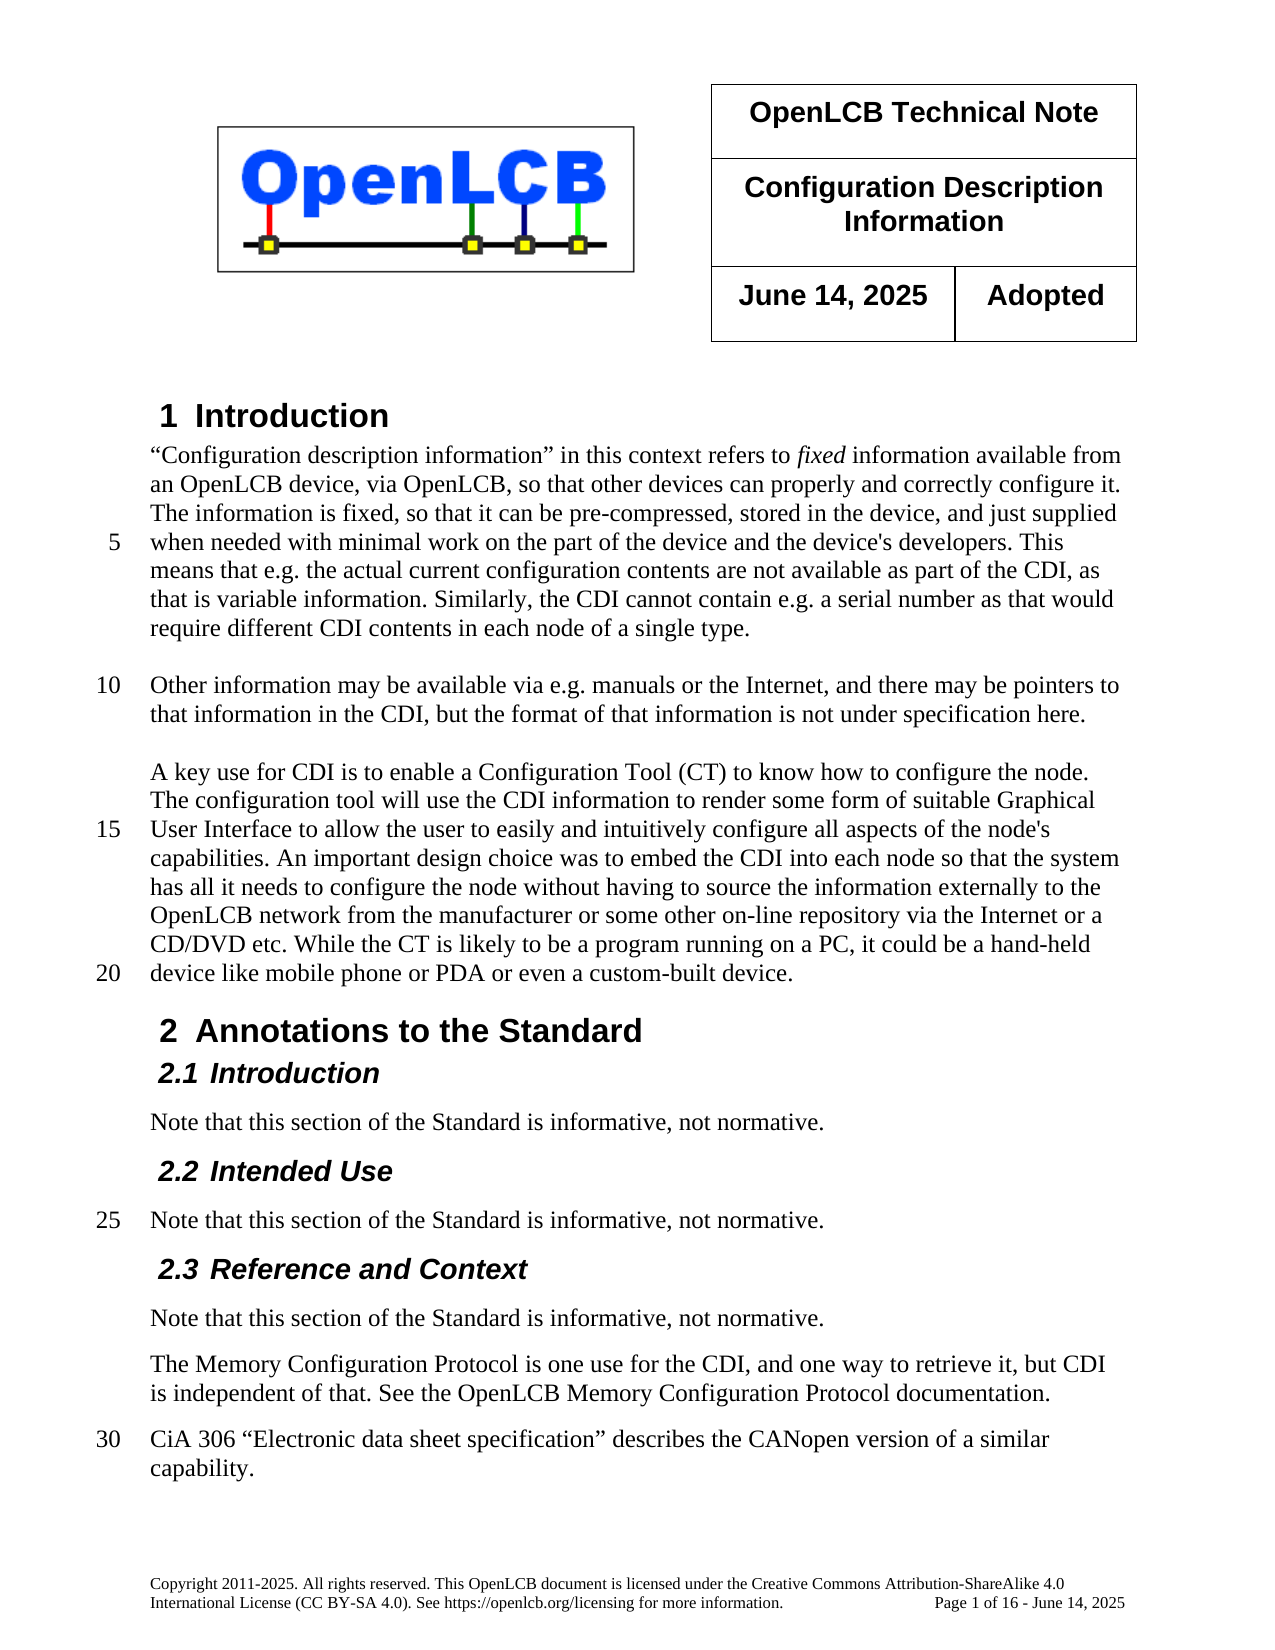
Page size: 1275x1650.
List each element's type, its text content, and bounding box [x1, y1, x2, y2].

text Note that this section of the Standard is informative, not normative. [150, 1107, 1125, 1136]
subtitle Introduction [150, 1056, 1125, 1090]
text A key use for CDI is to enable a Configuration Tool (CT) to know how to configure the node. The configuration tool will use the CDI information to render some form of suitable Graphical User Interface to allow the user to easily and intuitively configure all aspects of the node's capabilities. An important design choice was to embed the CDI into each node so that the system has all it needs to configure the node without having to source the information externally to the OpenLCB network from the manufacturer or some other on-line repository via the Internet or a CD/DVD etc. While the CT is likely to be a program running on a PC, it could be a hand-held device like mobile phone or PDA or even a custom-built device. [150, 757, 1125, 987]
text The Memory Configuration Protocol is one use for the CDI, and one way to retrieve it, but CDI is independent of that. See the OpenLCB Memory Configuration Protocol documentation. [150, 1349, 1125, 1407]
subtitle Annotations to the Standard [150, 1012, 1125, 1050]
subtitle Reference and Context [150, 1252, 1125, 1285]
subtitle Introduction [150, 396, 1125, 434]
text “Configuration description information” in this context refers to fixed information available from an OpenLCB device, via OpenLCB, so that other devices can properly and correctly configure it. The information is fixed, so that it can be pre-compressed, stored in the device, and just supplied when needed with minimal work on the part of the device and the device's developers. This means that e.g. the actual current configuration contents are not available as part of the CDI, as that is variable information. Similarly, the CDI cannot contain e.g. a serial number as that would require different CDI contents in each node of a single type. [150, 440, 1125, 642]
text Note that this section of the Standard is informative, not normative. [150, 1303, 1125, 1332]
text CiA 306 “Electronic data sheet specification” describes the CANopen version of a similar capability. [150, 1424, 1125, 1482]
subtitle Intended Use [150, 1154, 1125, 1187]
text Other information may be available via e.g. manuals or the Internet, and there may be pointers to that information in the CDI, but the format of that information is not under specification here. [150, 670, 1125, 728]
text Note that this section of the Standard is informative, not normative. [150, 1205, 1125, 1234]
picture [216, 125, 636, 274]
